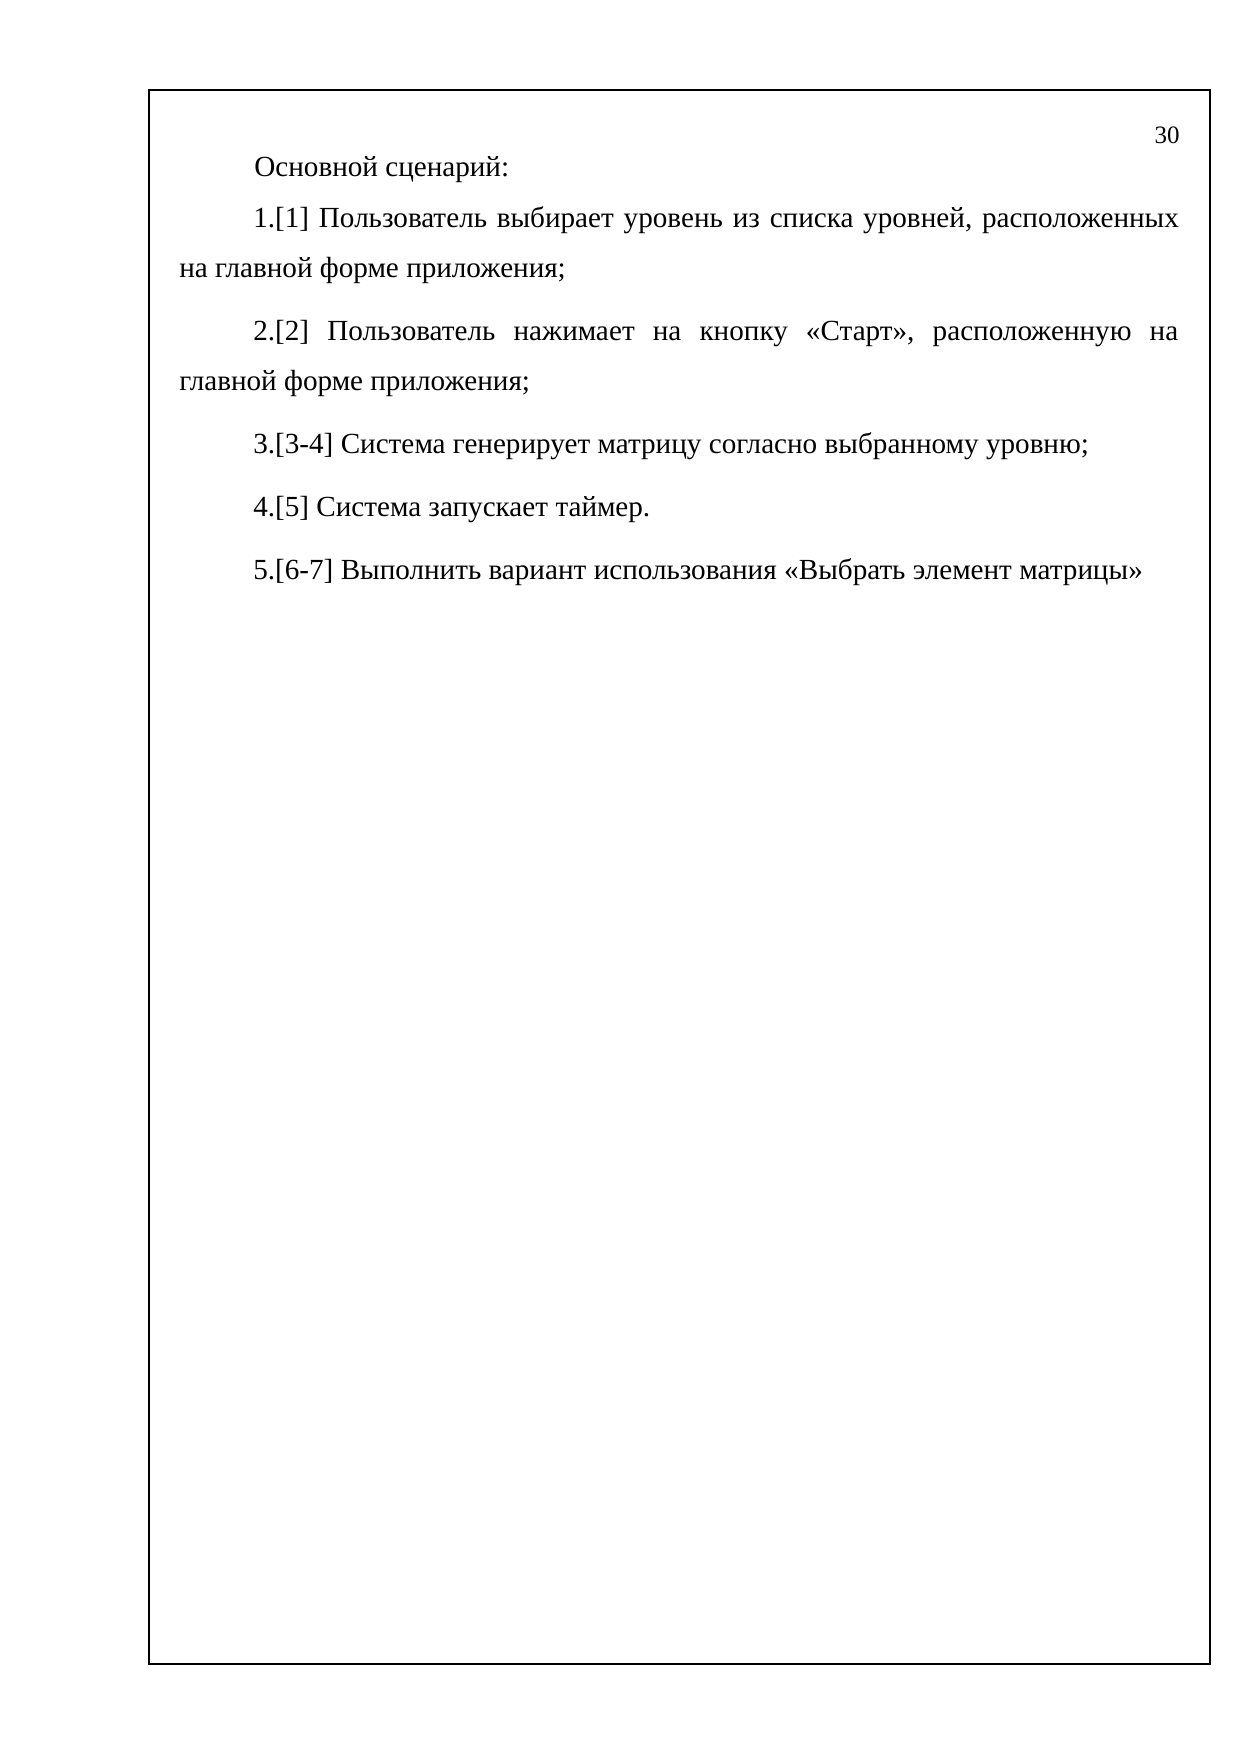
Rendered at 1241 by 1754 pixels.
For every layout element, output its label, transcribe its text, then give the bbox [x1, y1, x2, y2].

text 3.[3-4] Система генерирует матрицу согласно выбранному уровню; [179, 426, 1179, 460]
text 2.[2] Пользователь нажимает на кнопку «Старт», расположенную на главной форме приложения; [179, 313, 1179, 397]
text Основной сценарий: [179, 149, 1179, 183]
text 1.[1] Пользователь выбирает уровень из списка уровней, расположенных на главной форме приложения; [179, 200, 1179, 284]
text 5.[6-7] Выполнить вариант использования «Выбрать элемент матрицы» [179, 552, 1179, 585]
text 4.[5] Система запускает таймер. [179, 489, 1179, 522]
